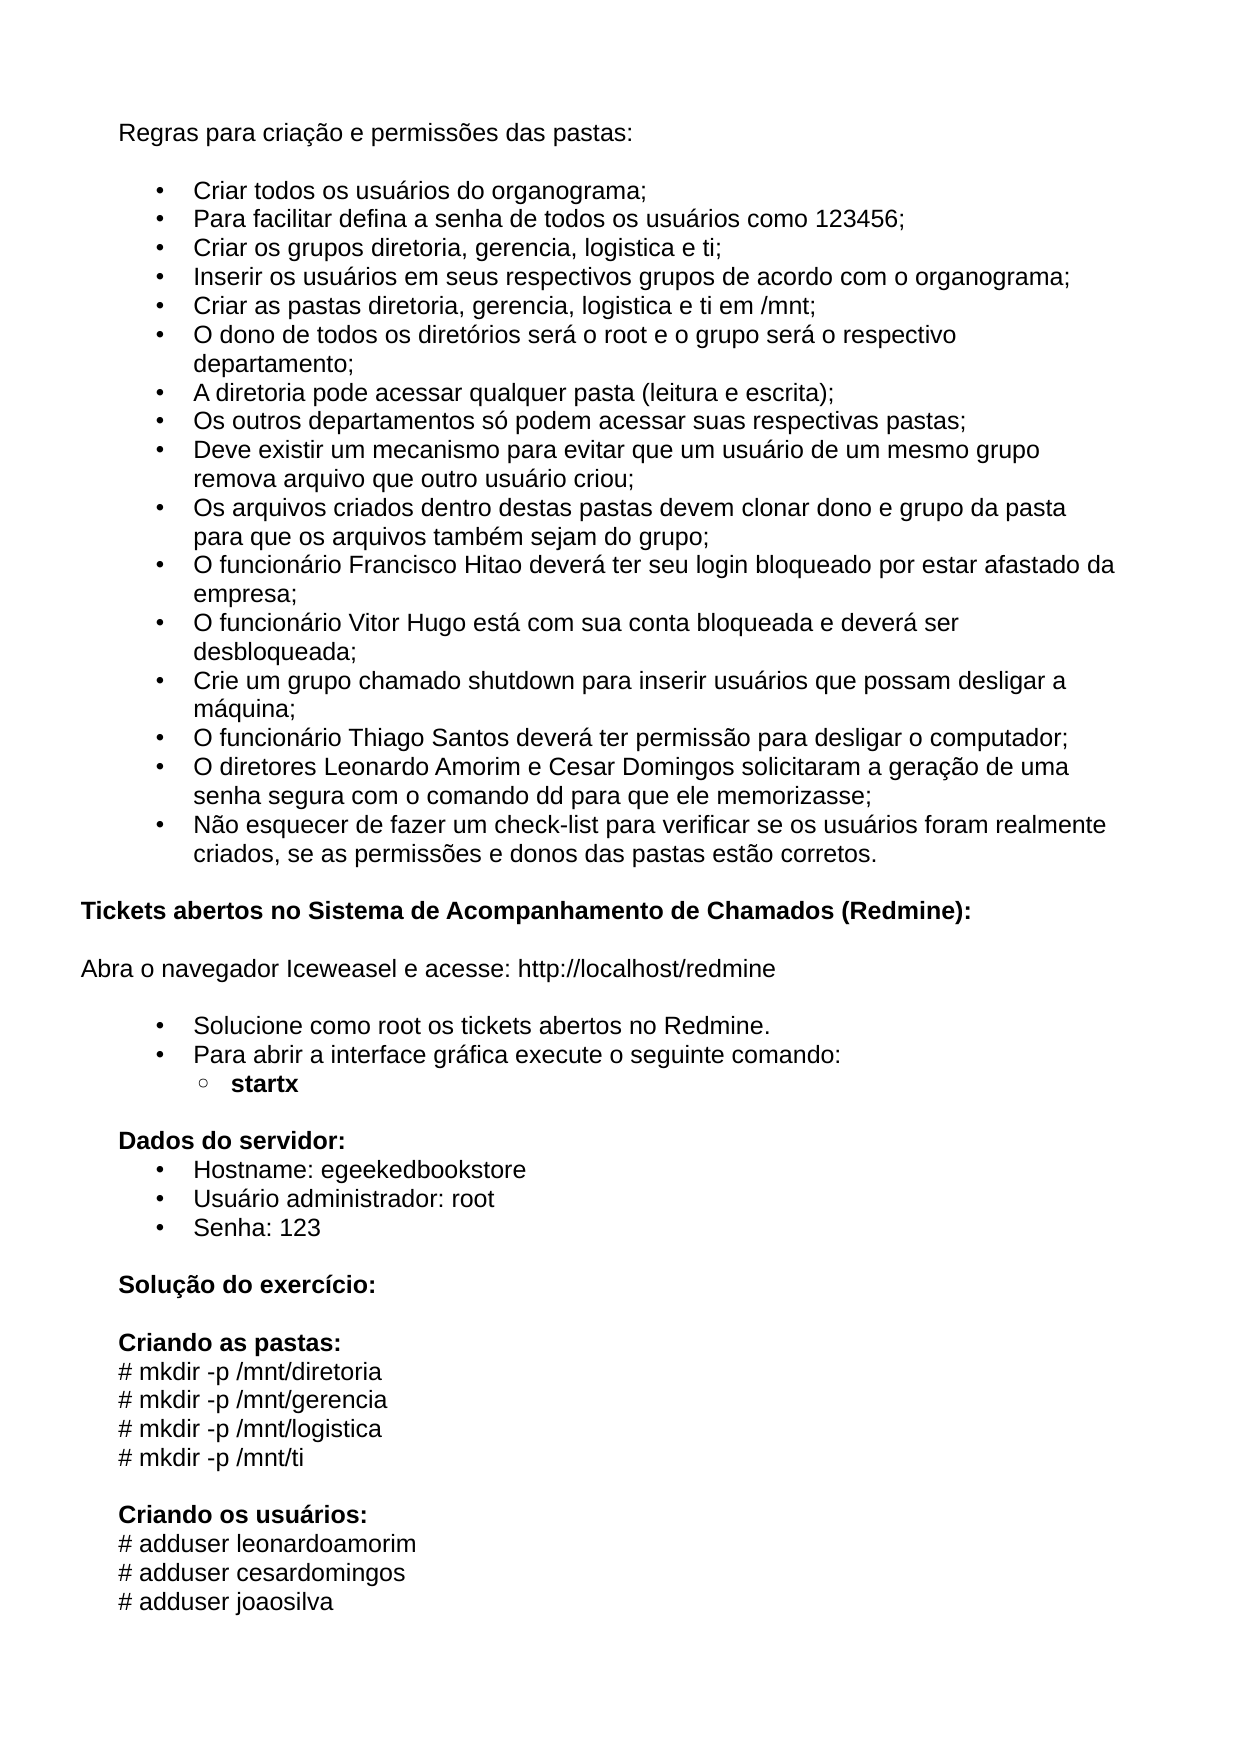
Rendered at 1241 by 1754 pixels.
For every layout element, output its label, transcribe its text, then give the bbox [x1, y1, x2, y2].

list Hostname: egeekedbookstore [156, 1155, 1122, 1184]
text # adduser leonardoamorim [118, 1529, 1122, 1558]
list Não esquecer de fazer um check-list para verificar se os usuários foram realmente criados, se as permissões e donos das pastas estão corretos. [156, 810, 1122, 867]
list Inserir os usuários em seus respectivos grupos de acordo com o organograma; [156, 262, 1122, 291]
text # mkdir -p /mnt/ti [118, 1443, 1122, 1472]
list O funcionário Francisco Hitao deverá ter seu login bloqueado por estar afastado da empresa; [156, 550, 1122, 608]
text Criando os usuários: [118, 1500, 1122, 1529]
list Crie um grupo chamado shutdown para inserir usuários que possam desligar a máquina; [156, 666, 1122, 723]
text Regras para criação e permissões das pastas: [118, 118, 1122, 147]
text Criando as pastas: [118, 1328, 1122, 1357]
list Solucione como root os tickets abertos no Redmine. [156, 1011, 1122, 1040]
list startx [193, 1069, 1122, 1098]
list Criar as pastas diretoria, gerencia, logistica e ti em /mnt; [156, 291, 1122, 320]
list Os outros departamentos só podem acessar suas respectivas pastas; [156, 406, 1122, 435]
list Para abrir a interface gráfica execute o seguinte comando: [156, 1040, 1122, 1069]
text Tickets abertos no Sistema de Acompanhamento de Chamados (Redmine): [81, 896, 1122, 925]
text # mkdir -p /mnt/diretoria [118, 1357, 1122, 1385]
text Solução do exercício: [118, 1270, 1122, 1299]
text # mkdir -p /mnt/gerencia [118, 1385, 1122, 1414]
list Os arquivos criados dentro destas pastas devem clonar dono e grupo da pasta para que os arquivos também sejam do grupo; [156, 493, 1122, 550]
list Criar os grupos diretoria, gerencia, logistica e ti; [156, 233, 1122, 262]
list A diretoria pode acessar qualquer pasta (leitura e escrita); [156, 377, 1122, 406]
text # mkdir -p /mnt/logistica [118, 1414, 1122, 1443]
text # adduser cesardomingos [118, 1558, 1122, 1587]
text Abra o navegador Iceweasel e acesse: http://localhost/redmine [81, 953, 1122, 982]
list Senha: 123 [156, 1213, 1122, 1242]
list O funcionário Vitor Hugo está com sua conta bloqueada e deverá ser desbloqueada; [156, 608, 1122, 666]
list O diretores Leonardo Amorim e Cesar Domingos solicitaram a geração de uma senha segura com o comando dd para que ele memorizasse; [156, 752, 1122, 810]
text # adduser joaosilva [118, 1587, 1122, 1615]
list Deve existir um mecanismo para evitar que um usuário de um mesmo grupo remova arquivo que outro usuário criou; [156, 435, 1122, 493]
list O funcionário Thiago Santos deverá ter permissão para desligar o computador; [156, 723, 1122, 752]
text Dados do servidor: [118, 1126, 1122, 1155]
list Usuário administrador: root [156, 1184, 1122, 1213]
list O dono de todos os diretórios será o root e o grupo será o respectivo departamento; [156, 320, 1122, 377]
list Para facilitar defina a senha de todos os usuários como 123456; [156, 204, 1122, 233]
list Criar todos os usuários do organograma; [156, 176, 1122, 204]
